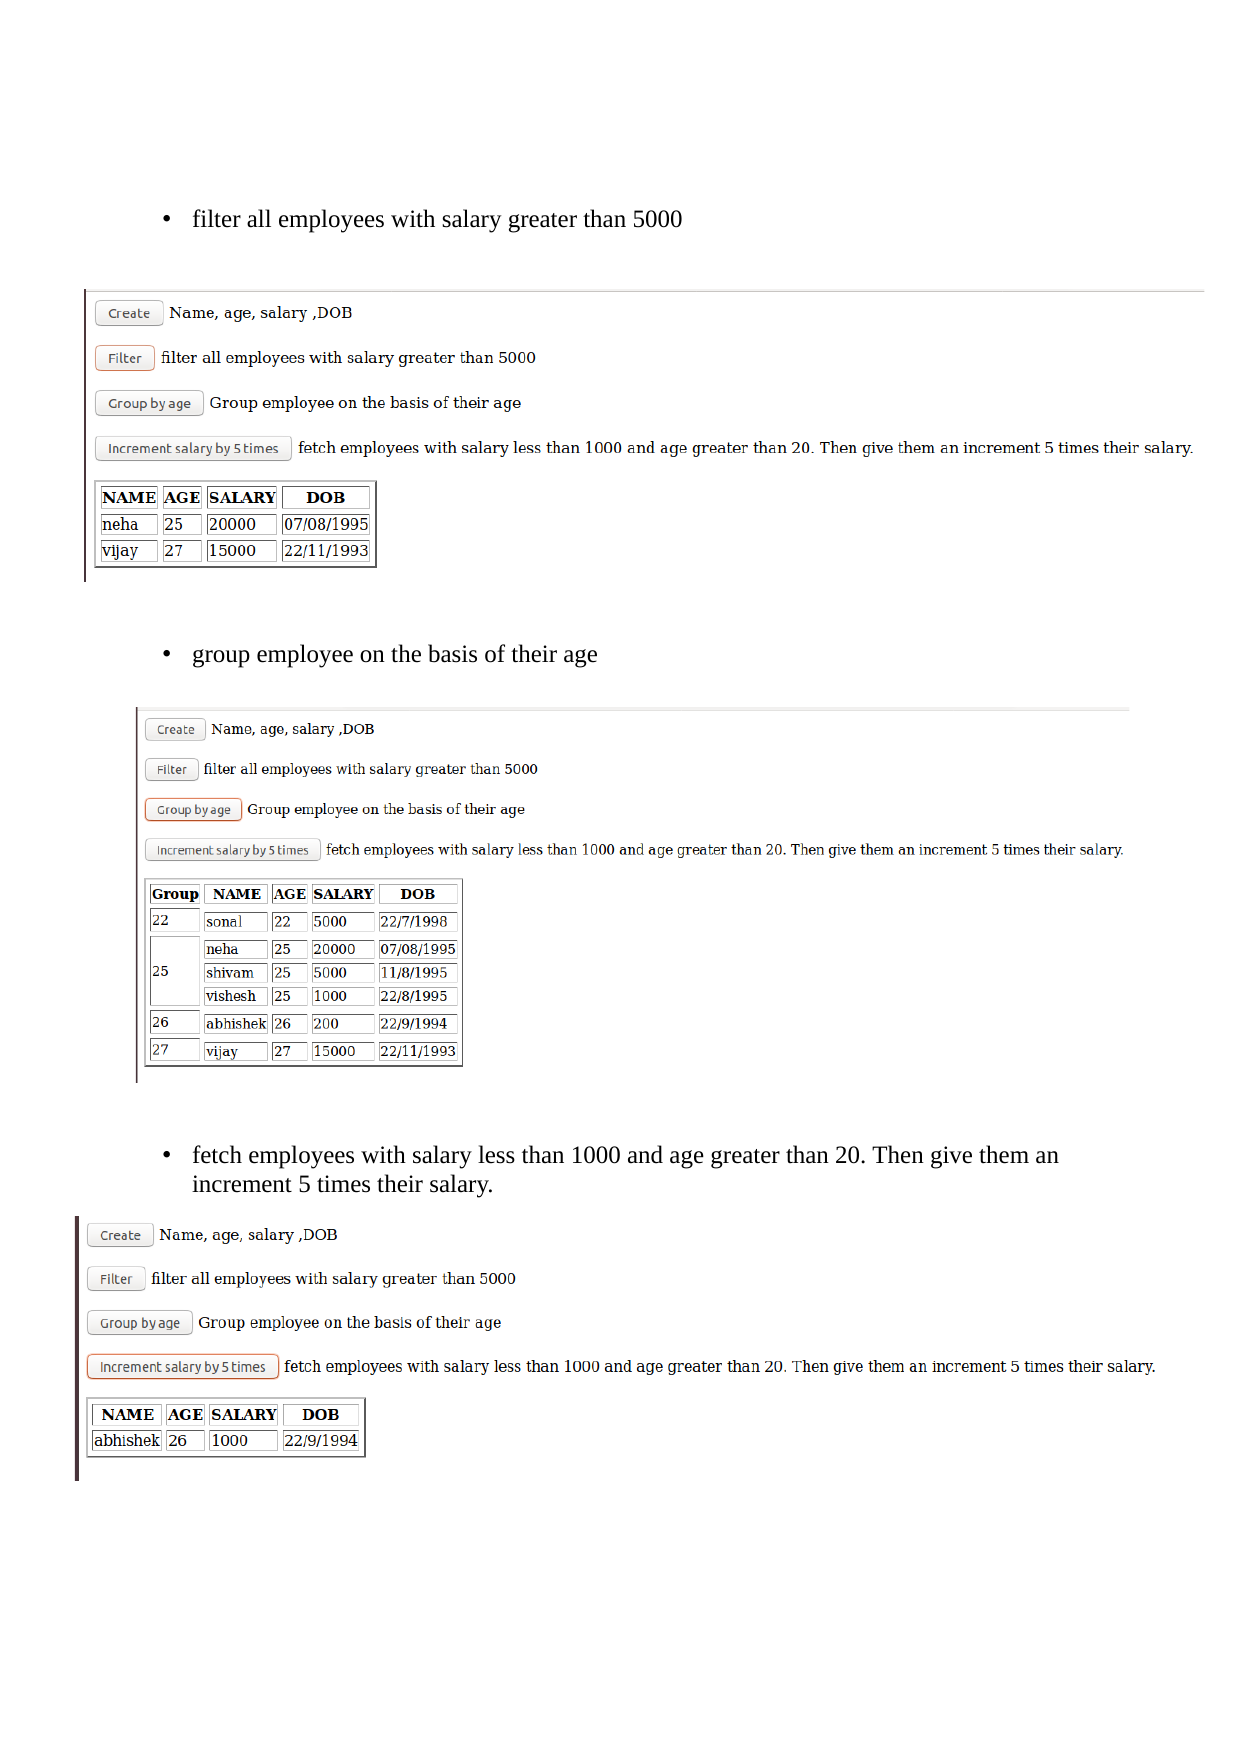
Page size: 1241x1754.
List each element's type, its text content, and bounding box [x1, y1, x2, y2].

list filter all employees with salary greater than 5000 [162, 204, 1122, 233]
picture [84, 289, 1205, 582]
picture [135, 707, 1130, 1083]
list group employee on the basis of their age [162, 639, 1122, 667]
list fetch employees with salary less than 1000 and age greater than 20. Then give them an increment 5 times their salary. [162, 1140, 1122, 1198]
picture [74, 1216, 1165, 1481]
